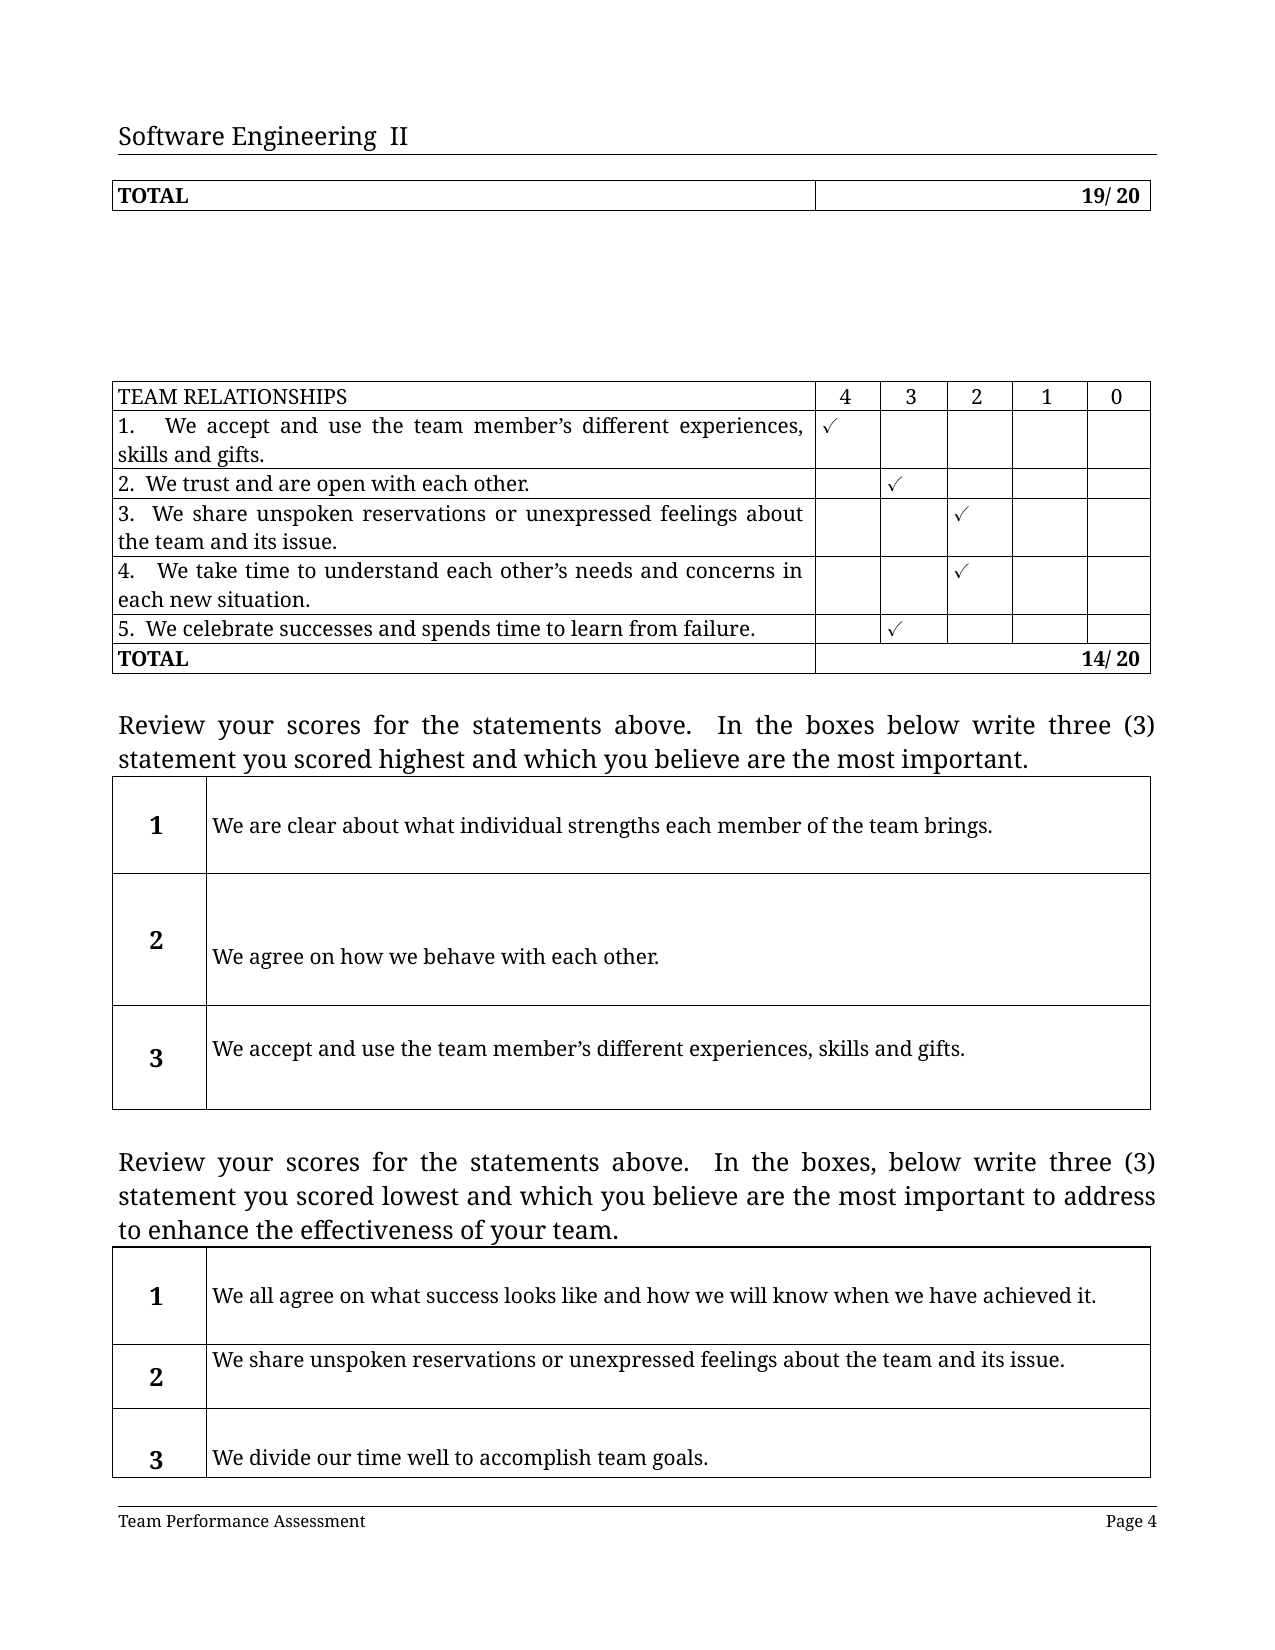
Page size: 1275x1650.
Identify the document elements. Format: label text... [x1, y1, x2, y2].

table_cell ✓ [948, 557, 1012, 613]
table_header We are clear about what individual strengths each member of the team brings. [207, 777, 1150, 873]
table_header 0 [1088, 382, 1150, 410]
table_cell [1013, 469, 1087, 498]
table_cell [1013, 557, 1087, 613]
table_cell 14/ 20 [816, 644, 1150, 672]
table_cell [816, 557, 880, 613]
table_cell [881, 499, 947, 556]
table_header 1 [1013, 382, 1087, 410]
table_cell 3 [113, 1409, 206, 1477]
table_cell 19/ 20 [816, 181, 1150, 209]
table_cell We share unspoken reservations or unexpressed feelings about the team and its issue. [207, 1345, 1150, 1408]
table_cell ✓ [948, 499, 1012, 556]
table_cell [1013, 411, 1087, 468]
table_cell [1013, 499, 1087, 556]
table_cell 3 [113, 1006, 206, 1109]
table_cell TOTAL [113, 181, 815, 209]
table_cell 2 [113, 1345, 206, 1408]
table_header 4 [816, 382, 880, 410]
table_header 3 [881, 382, 947, 410]
table_cell We accept and use the team member’s different experiences, skills and gifts. [207, 1006, 1150, 1109]
table_cell [948, 469, 1012, 498]
table_cell 3. We share unspoken reservations or unexpressed feelings about the team and its issue. [113, 499, 815, 556]
table_cell 1. We accept and use the team member’s different experiences, skills and gifts. [113, 411, 815, 468]
table_cell [881, 411, 947, 468]
text Review your scores for the statements above. In the boxes below write three (3) statement you scored highest and which you believe are the most important. [118, 708, 1157, 776]
table_header TEAM RELATIONSHIPS [113, 382, 815, 410]
table_cell [881, 557, 947, 613]
table_cell [1088, 499, 1150, 556]
table_cell [948, 411, 1012, 468]
table_cell [1013, 615, 1087, 643]
table_header 2 [948, 382, 1012, 410]
table_header We all agree on what success looks like and how we will know when we have achieved it. [207, 1248, 1150, 1344]
table_header 1 [113, 777, 206, 873]
table_cell 4. We take time to understand each other’s needs and concerns in each new situation. [113, 557, 815, 613]
table_cell 2 [113, 874, 206, 1005]
table_header 1 [113, 1248, 206, 1344]
table_cell [1088, 615, 1150, 643]
table_cell [816, 499, 880, 556]
table_cell [1088, 557, 1150, 613]
table_cell [1088, 469, 1150, 498]
table_cell We agree on how we behave with each other. [207, 874, 1150, 1005]
table_cell We divide our time well to accomplish team goals. [207, 1409, 1150, 1477]
table_cell TOTAL [113, 644, 815, 672]
table_cell [816, 615, 880, 643]
table_cell ✓ [881, 615, 947, 643]
table_cell [816, 469, 880, 498]
table_cell [948, 615, 1012, 643]
text Review your scores for the statements above. In the boxes, below write three (3) statement you scored lowest and which you believe are the most important to address to enhance the effectiveness of your team. [118, 1144, 1157, 1246]
table_cell 2. We trust and are open with each other. [113, 469, 815, 498]
table_cell ✓ [881, 469, 947, 498]
table_cell [1088, 411, 1150, 468]
table_cell ✓ [816, 411, 880, 468]
table_cell 5. We celebrate successes and spends time to learn from failure. [113, 615, 815, 643]
